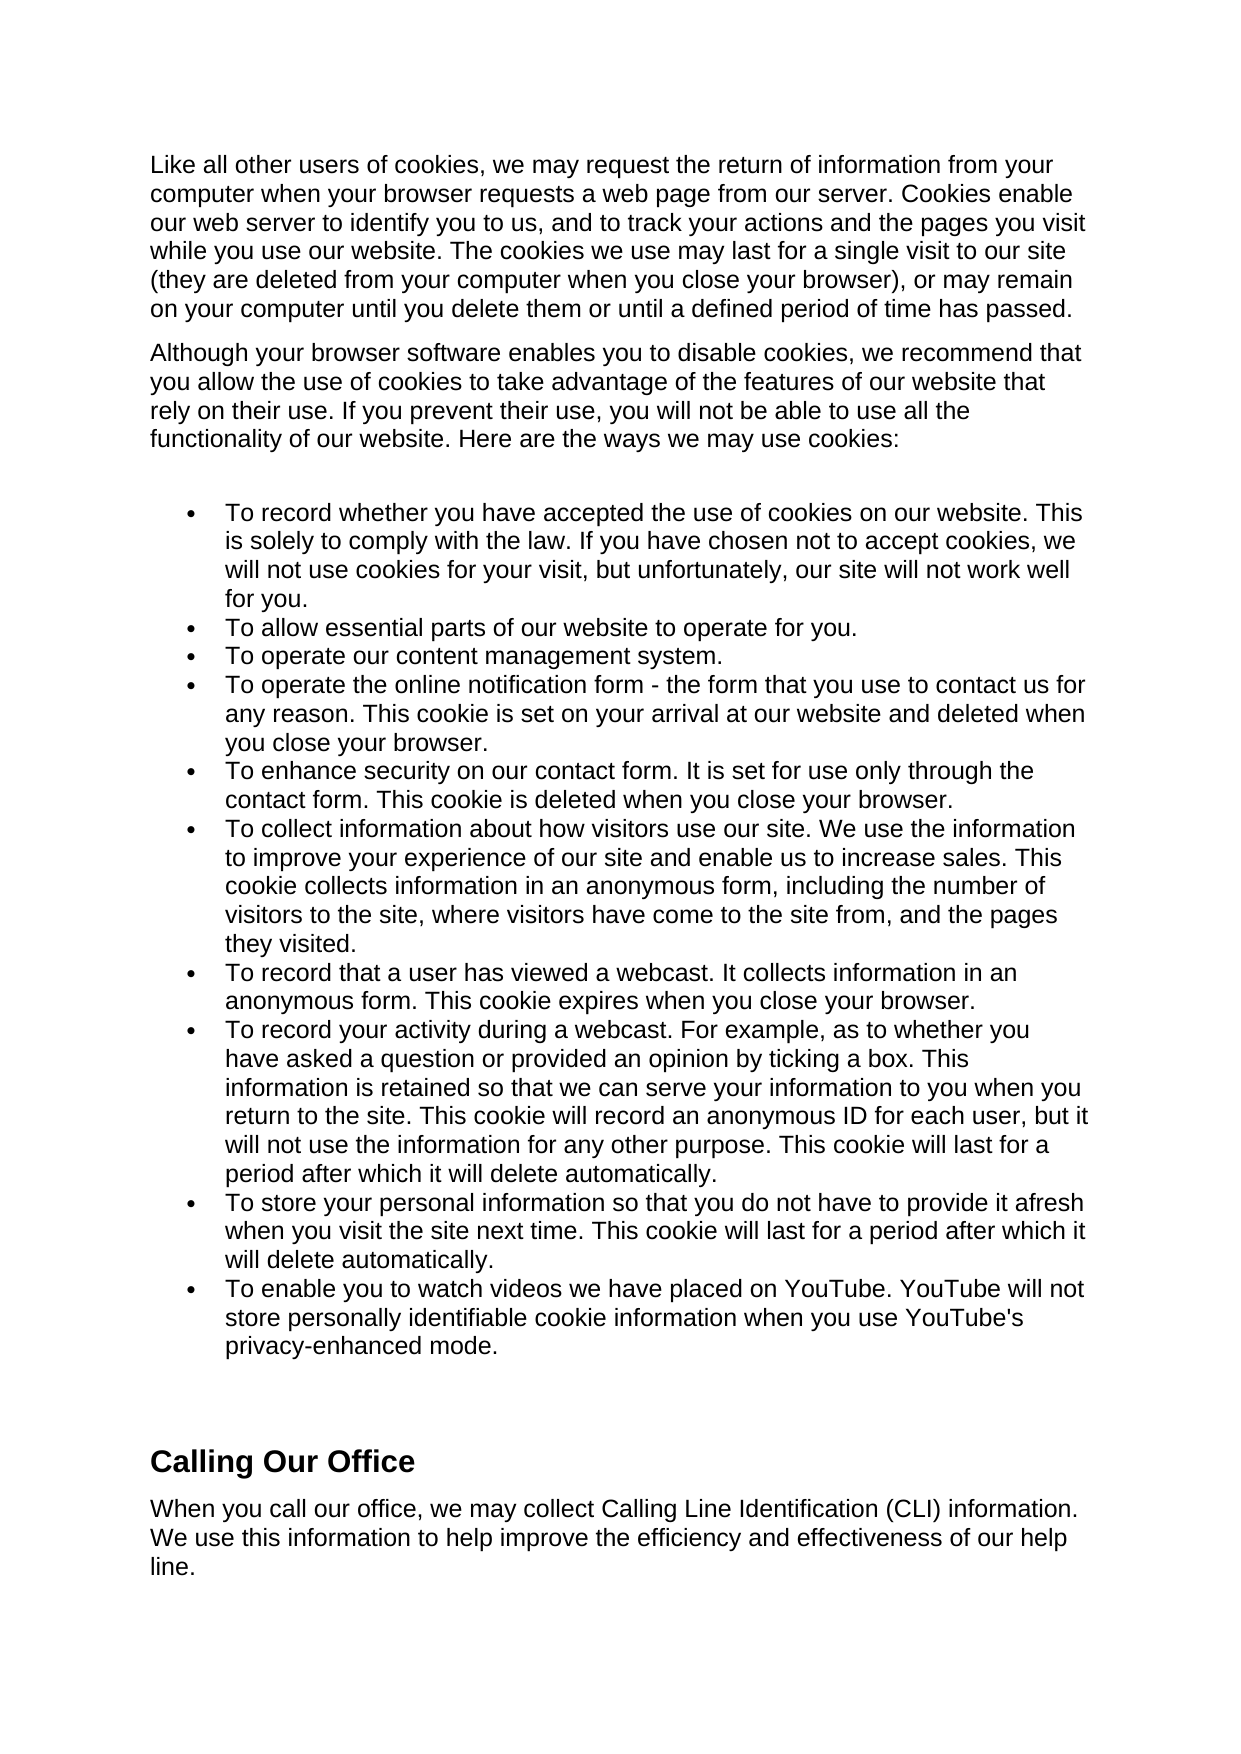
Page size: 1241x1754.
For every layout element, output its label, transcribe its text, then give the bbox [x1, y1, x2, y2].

text Although your browser software enables you to disable cookies, we recommend that you allow the use of cookies to take advantage of the features of our website that rely on their use. If you prevent their use, you will not be able to use all the functionality of our website. Here are the ways we may use cookies: [150, 338, 1090, 482]
list To collect information about how visitors use our site. We use the information to improve your experience of our site and enable us to increase sales. This cookie collects information in an anonymous form, including the number of visitors to the site, where visitors have come to the site from, and the pages they visited. [187, 814, 1090, 957]
list To store your personal information so that you do not have to provide it afresh when you visit the site next time. This cookie will last for a period after which it will delete automatically. [187, 1187, 1090, 1274]
list To enhance security on our contact form. It is set for use only through the contact form. This cookie is deleted when you close your browser. [187, 756, 1090, 814]
list To allow essential parts of our website to operate for you. [187, 612, 1090, 641]
list To operate the online notification form - the form that you use to contact us for any reason. This cookie is set on your arrival at our website and deleted when you close your browser. [187, 670, 1090, 756]
subtitle Calling Our Office [150, 1443, 1090, 1479]
list To record that a user has viewed a webcast. It collects information in an anonymous form. This cookie expires when you close your browser. [187, 957, 1090, 1015]
text Like all other users of cookies, we may request the return of information from your computer when your browser requests a web page from our server. Cookies enable our web server to identify you to us, and to track your actions and the pages you visit while you use our website. The cookies we use may last for a single visit to our site (they are deleted from your computer when you close your browser), or may remain on your computer until you delete them or until a defined period of time has passed. [150, 150, 1090, 322]
list To record your activity during a webcast. For example, as to whether you have asked a question or provided an opinion by ticking a box. This information is retained so that we can serve your information to you when you return to the site. This cookie will record an anonymous ID for each user, but it will not use the information for any other purpose. This cookie will last for a period after which it will delete automatically. [187, 1015, 1090, 1187]
list To record whether you have accepted the use of cookies on our website. This is solely to comply with the law. If you have chosen not to accept cookies, we will not use cookies for your visit, but unfortunately, our site will not work well for you. [187, 497, 1090, 612]
list To enable you to watch videos we have placed on YouTube. YouTube will not store personally identifiable cookie information when you use YouTube's privacy-enhanced mode. [187, 1274, 1090, 1360]
text When you call our office, we may collect Calling Line Identification (CLI) information. We use this information to help improve the efficiency and effectiveness of our help line. [150, 1494, 1090, 1581]
list To operate our content management system. [187, 641, 1090, 670]
